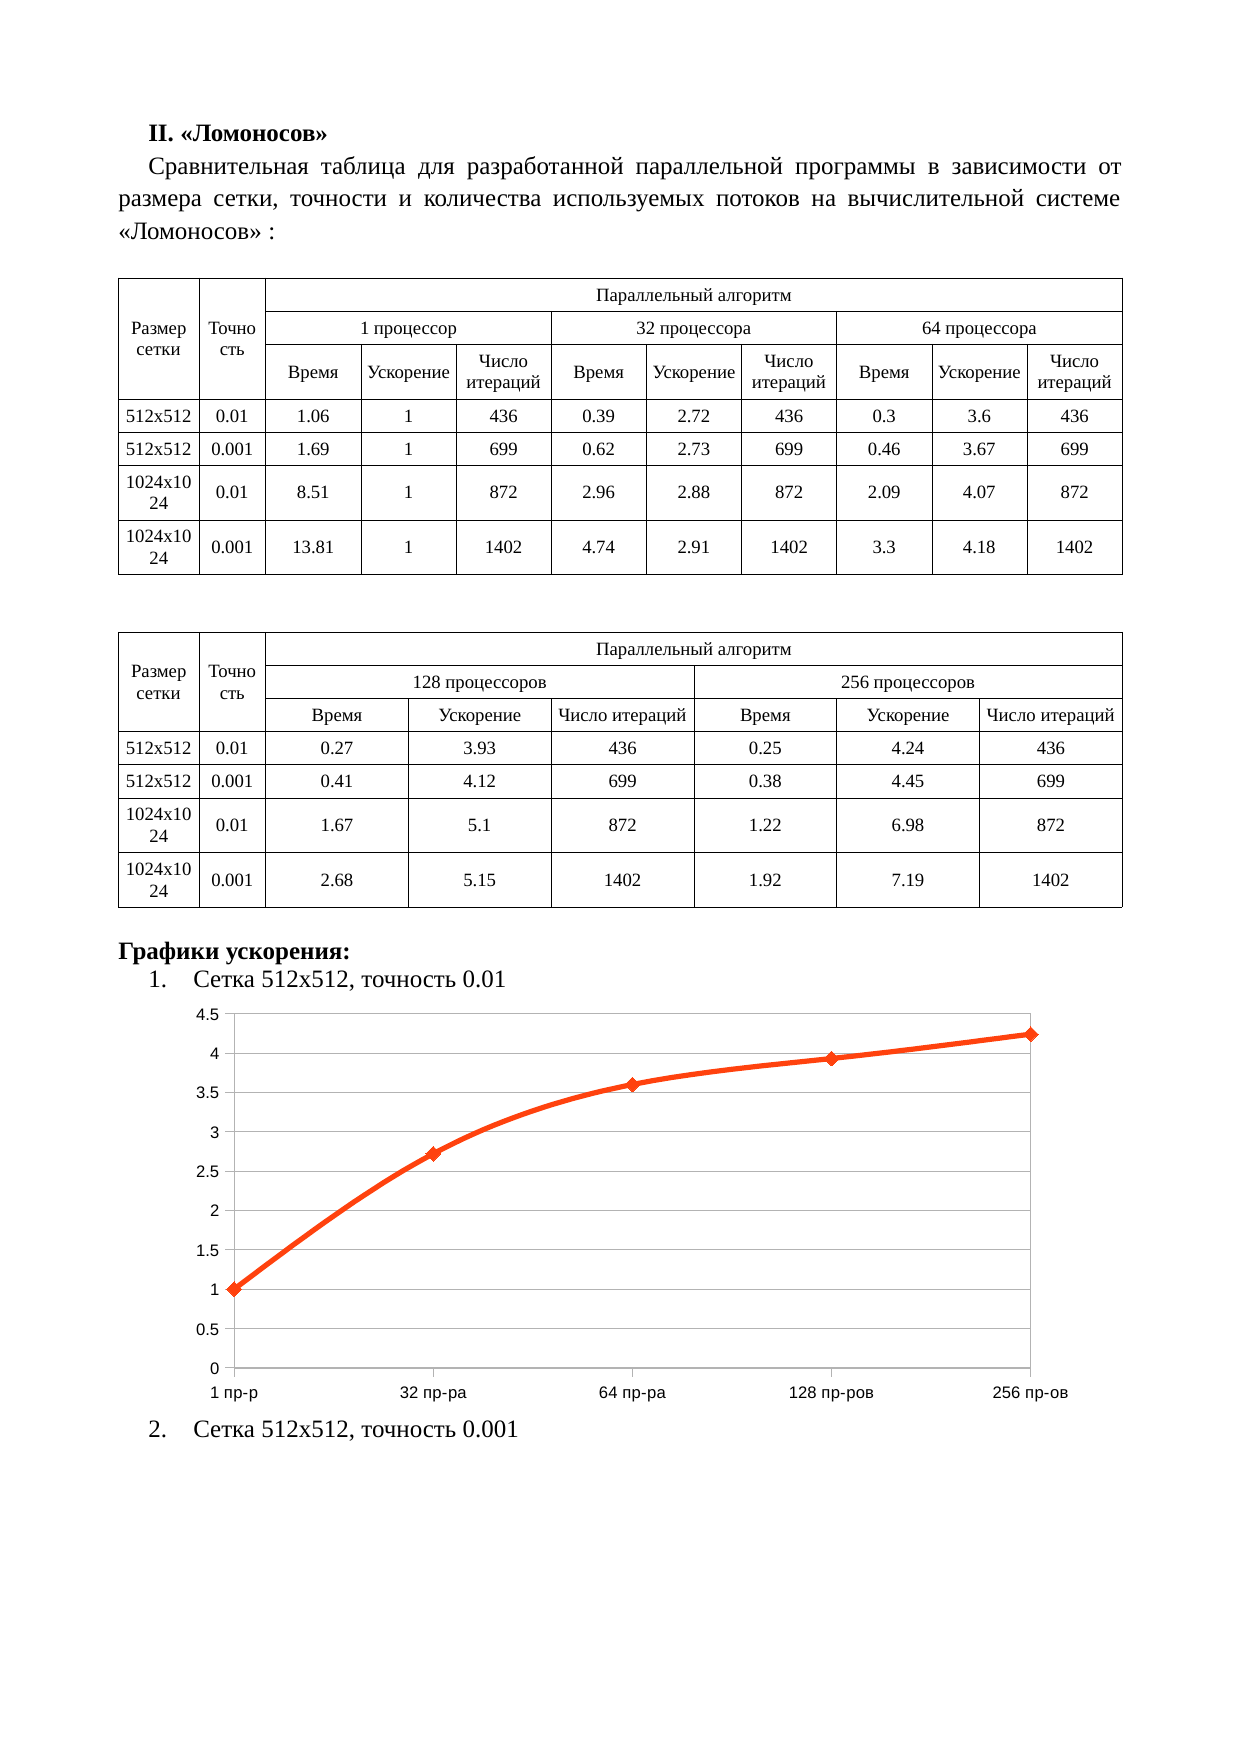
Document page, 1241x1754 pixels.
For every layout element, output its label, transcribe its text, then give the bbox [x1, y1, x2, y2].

table_cell 0,62 [552, 433, 646, 465]
table_cell 1402 [1028, 521, 1122, 574]
table_cell Число итераций [552, 699, 694, 731]
table_header Параллельный алгоритм [266, 633, 1122, 665]
table_cell 4,74 [552, 521, 646, 574]
text Сравнительная таблица для разработанной параллельной программы в зависимости от размера сетки, точности и количества используемых потоков на вычислительной системе «Ломоносов» : [118, 151, 1122, 245]
table_cell Время [266, 345, 361, 399]
table_cell 2,72 [647, 400, 741, 432]
table_cell 5,1 [409, 799, 551, 852]
table_cell 2,91 [647, 521, 741, 574]
table_cell 0,27 [266, 732, 408, 764]
table_cell 2,96 [552, 466, 646, 519]
table_cell Число итераций [742, 345, 836, 399]
table_cell 1 [362, 521, 456, 574]
table_cell 1 [362, 400, 456, 432]
table_cell 699 [742, 433, 836, 465]
table_cell 3,67 [933, 433, 1027, 465]
table_cell 436 [457, 400, 551, 432]
table_cell 4,12 [409, 765, 551, 797]
table_cell 436 [980, 732, 1122, 764]
text Графики ускорения: [118, 936, 1122, 964]
table_cell 1,69 [266, 433, 361, 465]
table_cell 2,68 [266, 853, 408, 907]
table_cell 0.001 [200, 433, 265, 465]
table_cell 1,67 [266, 799, 408, 852]
table_cell Ускорение [837, 699, 979, 731]
table_cell 4,45 [837, 765, 979, 797]
table_cell 0.01 [200, 400, 265, 432]
table_cell 1024х1024 [119, 521, 199, 574]
table_header Параллельный алгоритм [266, 279, 1122, 311]
table_cell 699 [457, 433, 551, 465]
table_cell 872 [457, 466, 551, 519]
table_cell 0.001 [200, 521, 265, 574]
table_cell Число итераций [457, 345, 551, 399]
table_cell 872 [742, 466, 836, 519]
table_cell 699 [552, 765, 694, 797]
table_cell 2,73 [647, 433, 741, 465]
table_cell 0.01 [200, 466, 265, 519]
table_cell 6,98 [837, 799, 979, 852]
table_cell 0.001 [200, 853, 265, 907]
table_cell Время [837, 345, 932, 399]
table_cell 1402 [552, 853, 694, 907]
table_cell 512х512 [119, 765, 199, 797]
table_cell 3,93 [409, 732, 551, 764]
table_cell Ускорение [933, 345, 1027, 399]
table_cell Число итераций [1028, 345, 1122, 399]
table_cell 872 [980, 799, 1122, 852]
table_cell 7,19 [837, 853, 979, 907]
table_cell 512х512 [119, 400, 199, 432]
list Сетка 512x512, точность 0.01 [118, 964, 1122, 993]
table_cell 2,09 [837, 466, 932, 519]
table_cell 1024х1024 [119, 799, 199, 852]
table_cell 4,24 [837, 732, 979, 764]
table_cell 0,46 [837, 433, 932, 465]
table_cell 0,25 [695, 732, 836, 764]
table_cell 64 процессора [837, 312, 1122, 344]
table_cell 1,22 [695, 799, 836, 852]
table_header Точность [200, 633, 265, 731]
table_cell 0,38 [695, 765, 836, 797]
table_cell 1024х1024 [119, 853, 199, 907]
table_cell Ускорение [362, 345, 456, 399]
table_cell Время [695, 699, 836, 731]
table_cell Время [266, 699, 408, 731]
table_cell 13,81 [266, 521, 361, 574]
table_cell Время [552, 345, 646, 399]
table_cell 128 процессоров [266, 666, 694, 698]
table_cell 1 [362, 466, 456, 519]
table_cell 1402 [742, 521, 836, 574]
table_header Точность [200, 279, 265, 399]
table_cell 0.01 [200, 732, 265, 764]
table_cell 512х512 [119, 433, 199, 465]
table_cell Число итераций [980, 699, 1122, 731]
table_cell 4,18 [933, 521, 1027, 574]
table_cell 256 процессоров [695, 666, 1122, 698]
table_cell 0.01 [200, 799, 265, 852]
table_cell 3,6 [933, 400, 1027, 432]
table_cell 1402 [457, 521, 551, 574]
table_cell 8,51 [266, 466, 361, 519]
table_cell 872 [552, 799, 694, 852]
table_cell 0,39 [552, 400, 646, 432]
table_cell Ускорение [647, 345, 741, 399]
table_cell 0,41 [266, 765, 408, 797]
table_cell 0,3 [837, 400, 932, 432]
table_cell 3,3 [837, 521, 932, 574]
table_cell 699 [1028, 433, 1122, 465]
table_header Размер сетки [119, 279, 199, 399]
table_cell 1402 [980, 853, 1122, 907]
table_cell 1 процессор [266, 312, 551, 344]
table_header Размер сетки [119, 633, 199, 731]
text II. «Ломоносов» [118, 118, 1122, 147]
table_cell 436 [1028, 400, 1122, 432]
table_cell 436 [742, 400, 836, 432]
table_cell 0.001 [200, 765, 265, 797]
table_cell 512х512 [119, 732, 199, 764]
table_cell 1,92 [695, 853, 836, 907]
table_cell Ускорение [409, 699, 551, 731]
table_cell 872 [1028, 466, 1122, 519]
list Сетка 512x512, точность 0.001 [118, 1344, 1122, 1443]
table_cell 436 [552, 732, 694, 764]
table_cell 1,06 [266, 400, 361, 432]
table_cell 4,07 [933, 466, 1027, 519]
table_cell 5,15 [409, 853, 551, 907]
table_cell 1024х1024 [119, 466, 199, 519]
table_cell 2,88 [647, 466, 741, 519]
table_cell 1 [362, 433, 456, 465]
table_cell 699 [980, 765, 1122, 797]
table_cell 32 процессора [552, 312, 836, 344]
